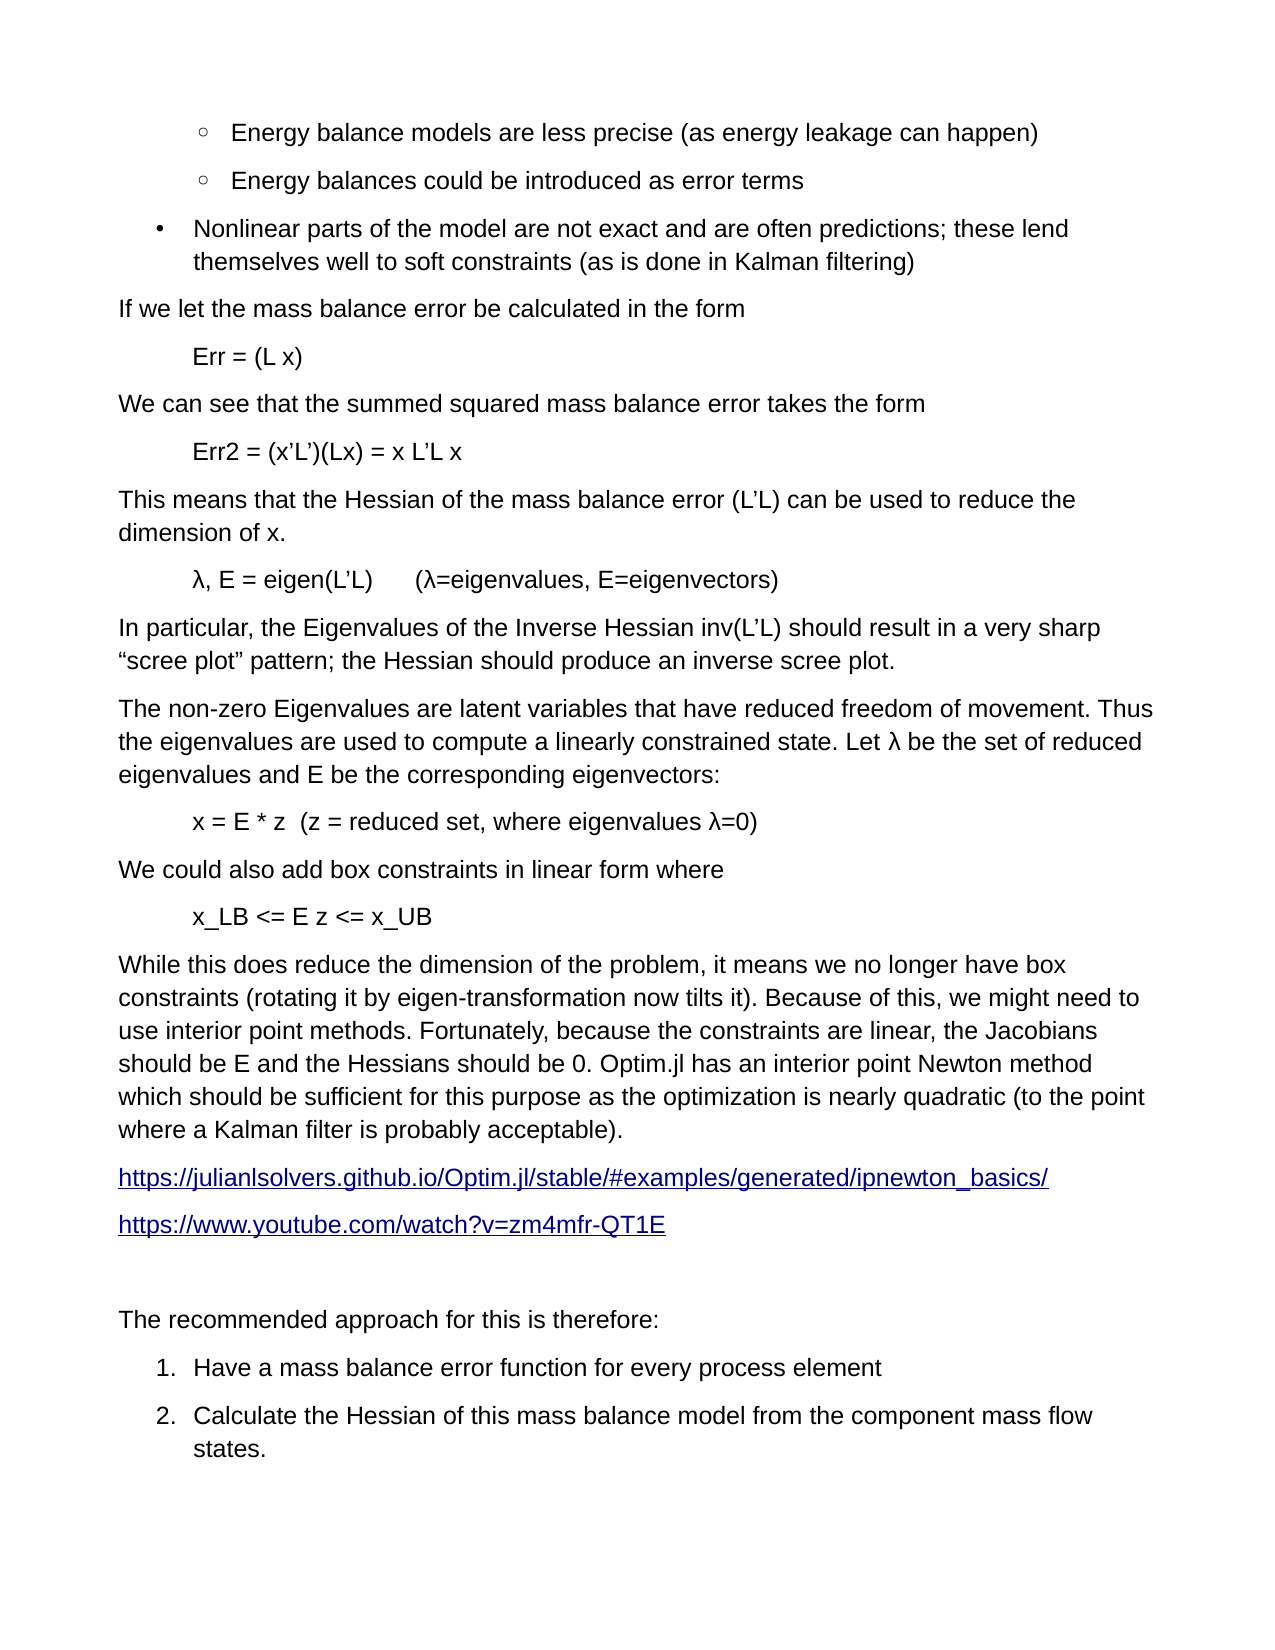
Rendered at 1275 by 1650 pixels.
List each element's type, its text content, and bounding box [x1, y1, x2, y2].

text The recommended approach for this is therefore: [118, 1306, 1157, 1334]
text x_LB <= E z <= x_UB [118, 902, 1157, 931]
list Energy balance models are less precise (as energy leakage can happen) [193, 118, 1157, 147]
text This means that the Hessian of the mass balance error (L’L) can be used to reduce the dimension of x. [118, 485, 1157, 546]
text https://julianlsolvers.github.io/Optim.jl/stable/#examples/generated/ipnewton_basics/ [118, 1163, 1157, 1191]
text If we let the mass balance error be calculated in the form [118, 294, 1157, 323]
text In particular, the Eigenvalues of the Inverse Hessian inv(L’L) should result in a very sharp “scree plot” pattern; the Hessian should produce an inverse scree plot. [118, 613, 1157, 675]
list Energy balances could be introduced as error terms [193, 166, 1157, 195]
text Err2 = (x’L’)(Lx) = x L’L x [118, 437, 1157, 466]
text We can see that the summed squared mass balance error takes the form [118, 389, 1157, 418]
list Nonlinear parts of the model are not exact and are often predictions; these lend themselves well to soft constraints (as is done in Kalman filtering) [156, 213, 1157, 275]
list Calculate the Hessian of this mass balance model from the component mass flow states. [156, 1401, 1157, 1462]
text https://www.youtube.com/watch?v=zm4mfr-QT1E [118, 1210, 1157, 1239]
text The non-zero Eigenvalues are latent variables that have reduced freedom of movement. Thus the eigenvalues are used to compute a linearly constrained state. Let λ be the set of reduced eigenvalues and E be the corresponding eigenvectors: [118, 693, 1157, 788]
list Have a mass balance error function for every process element [156, 1353, 1157, 1382]
text While this does reduce the dimension of the problem, it means we no longer have box constraints (rotating it by eigen-transformation now tilts it). Because of this, we might need to use interior point methods. Fortunately, because the constraints are linear, the Jacobians should be E and the Hessians should be 0. Optim.jl has an interior point Newton method which should be sufficient for this purpose as the optimization is nearly quadratic (to the point where a Kalman filter is probably acceptable). [118, 950, 1157, 1144]
text λ, E = eigen(L’L) (λ=eigenvalues, E=eigenvectors) [118, 565, 1157, 594]
text x = E * z (z = reduced set, where eigenvalues λ=0) [118, 807, 1157, 836]
text Err = (L x) [118, 342, 1157, 371]
text We could also add box constraints in linear form where [118, 855, 1157, 883]
